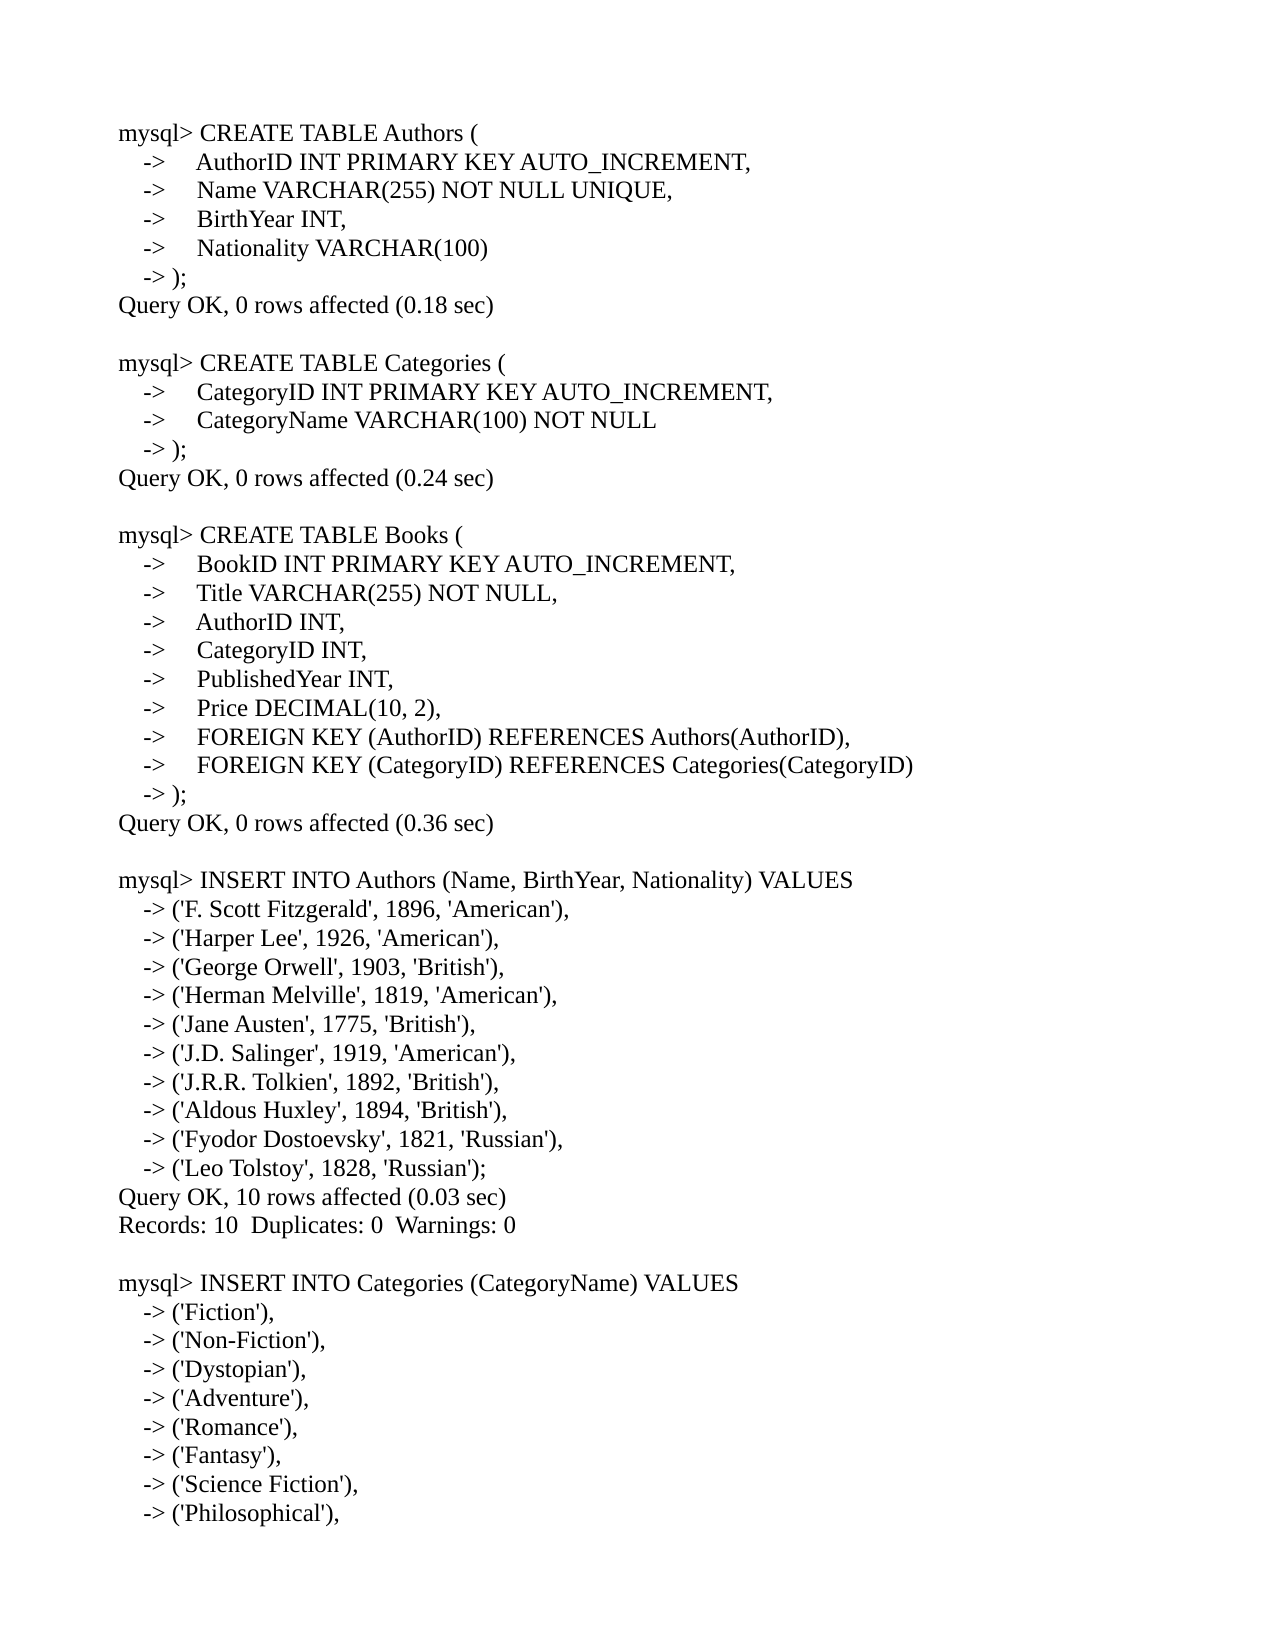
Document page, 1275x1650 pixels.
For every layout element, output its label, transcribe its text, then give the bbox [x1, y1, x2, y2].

text -> FOREIGN KEY (AuthorID) REFERENCES Authors(AuthorID), [118, 722, 1157, 751]
text Query OK, 0 rows affected (0.18 sec) [118, 291, 1157, 319]
text -> ('Fiction'), [118, 1297, 1157, 1326]
text -> ('Aldous Huxley', 1894, 'British'), [118, 1096, 1157, 1124]
text -> ); [118, 779, 1157, 808]
text -> PublishedYear INT, [118, 664, 1157, 693]
text -> AuthorID INT, [118, 607, 1157, 636]
text -> ('Philosophical'), [118, 1498, 1157, 1527]
text -> AuthorID INT PRIMARY KEY AUTO_INCREMENT, [118, 147, 1157, 176]
text -> BirthYear INT, [118, 204, 1157, 233]
text -> ('Harper Lee', 1926, 'American'), [118, 923, 1157, 952]
text Records: 10 Duplicates: 0 Warnings: 0 [118, 1211, 1157, 1239]
text -> ('Adventure'), [118, 1383, 1157, 1412]
text -> Price DECIMAL(10, 2), [118, 693, 1157, 722]
text mysql> CREATE TABLE Categories ( [118, 348, 1157, 377]
text mysql> INSERT INTO Categories (CategoryName) VALUES [118, 1268, 1157, 1297]
text -> CategoryID INT, [118, 636, 1157, 664]
text -> ('J.D. Salinger', 1919, 'American'), [118, 1038, 1157, 1067]
text mysql> INSERT INTO Authors (Name, BirthYear, Nationality) VALUES [118, 866, 1157, 894]
text -> ); [118, 434, 1157, 463]
text -> ('Science Fiction'), [118, 1469, 1157, 1498]
text -> ('Leo Tolstoy', 1828, 'Russian'); [118, 1153, 1157, 1182]
text -> Name VARCHAR(255) NOT NULL UNIQUE, [118, 176, 1157, 204]
text -> ('Fantasy'), [118, 1441, 1157, 1469]
text -> Nationality VARCHAR(100) [118, 233, 1157, 262]
text Query OK, 0 rows affected (0.36 sec) [118, 808, 1157, 837]
text -> CategoryID INT PRIMARY KEY AUTO_INCREMENT, [118, 377, 1157, 406]
text -> ('Jane Austen', 1775, 'British'), [118, 1009, 1157, 1038]
text mysql> CREATE TABLE Authors ( [118, 118, 1157, 147]
text -> ('Dystopian'), [118, 1354, 1157, 1383]
text -> ('Herman Melville', 1819, 'American'), [118, 981, 1157, 1009]
text -> ('Non-Fiction'), [118, 1326, 1157, 1354]
text -> Title VARCHAR(255) NOT NULL, [118, 578, 1157, 607]
text -> ('George Orwell', 1903, 'British'), [118, 952, 1157, 981]
text -> ('J.R.R. Tolkien', 1892, 'British'), [118, 1067, 1157, 1096]
text -> FOREIGN KEY (CategoryID) REFERENCES Categories(CategoryID) [118, 751, 1157, 779]
text -> BookID INT PRIMARY KEY AUTO_INCREMENT, [118, 549, 1157, 578]
text -> CategoryName VARCHAR(100) NOT NULL [118, 406, 1157, 434]
text Query OK, 10 rows affected (0.03 sec) [118, 1182, 1157, 1211]
text mysql> CREATE TABLE Books ( [118, 521, 1157, 549]
text -> ); [118, 262, 1157, 291]
text -> ('Fyodor Dostoevsky', 1821, 'Russian'), [118, 1124, 1157, 1153]
text -> ('F. Scott Fitzgerald', 1896, 'American'), [118, 894, 1157, 923]
text -> ('Romance'), [118, 1412, 1157, 1441]
text Query OK, 0 rows affected (0.24 sec) [118, 463, 1157, 492]
